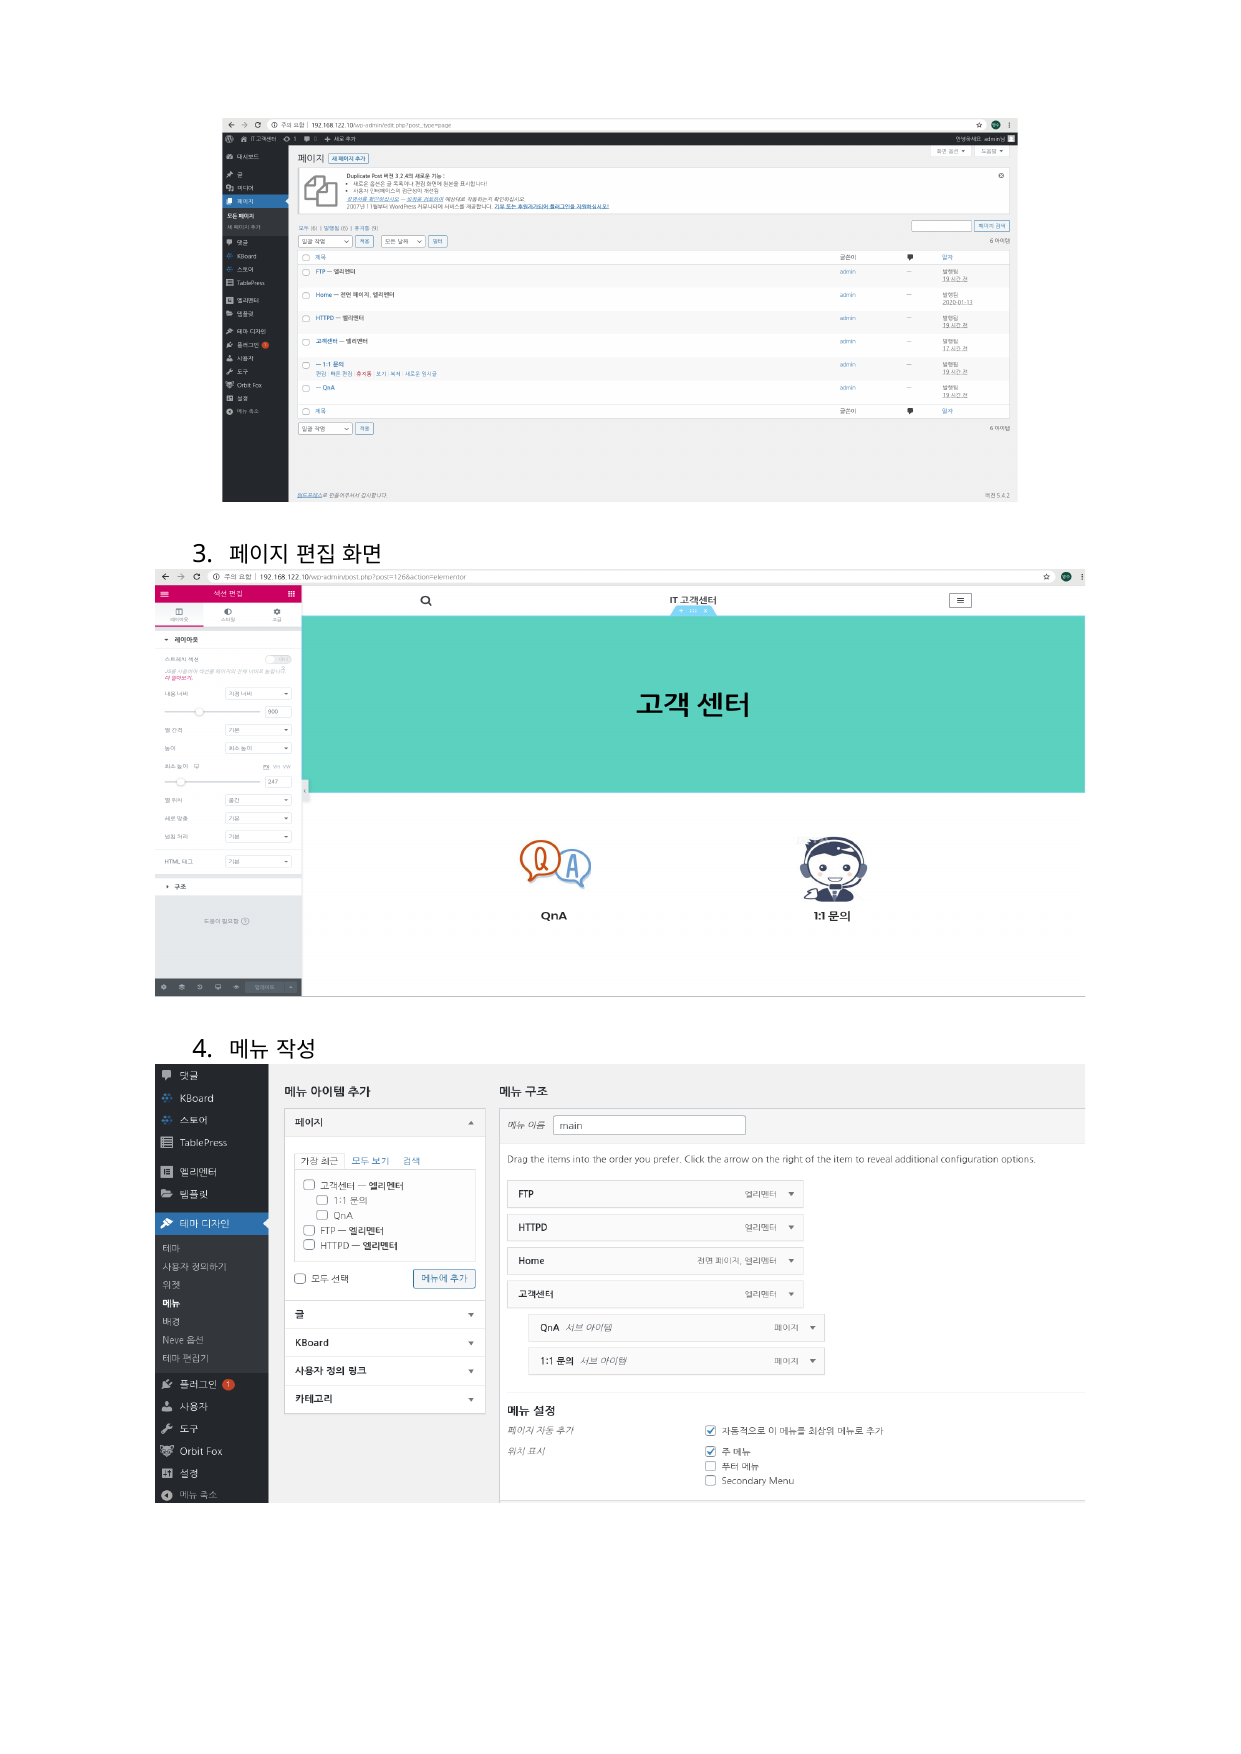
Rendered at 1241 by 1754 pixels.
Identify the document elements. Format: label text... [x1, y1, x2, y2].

list 메뉴 작성 [192, 1031, 1122, 1064]
picture [155, 1064, 1086, 1503]
picture [155, 569, 1086, 997]
list 페이지 편집 화면 [192, 536, 1122, 570]
picture [222, 118, 1018, 502]
